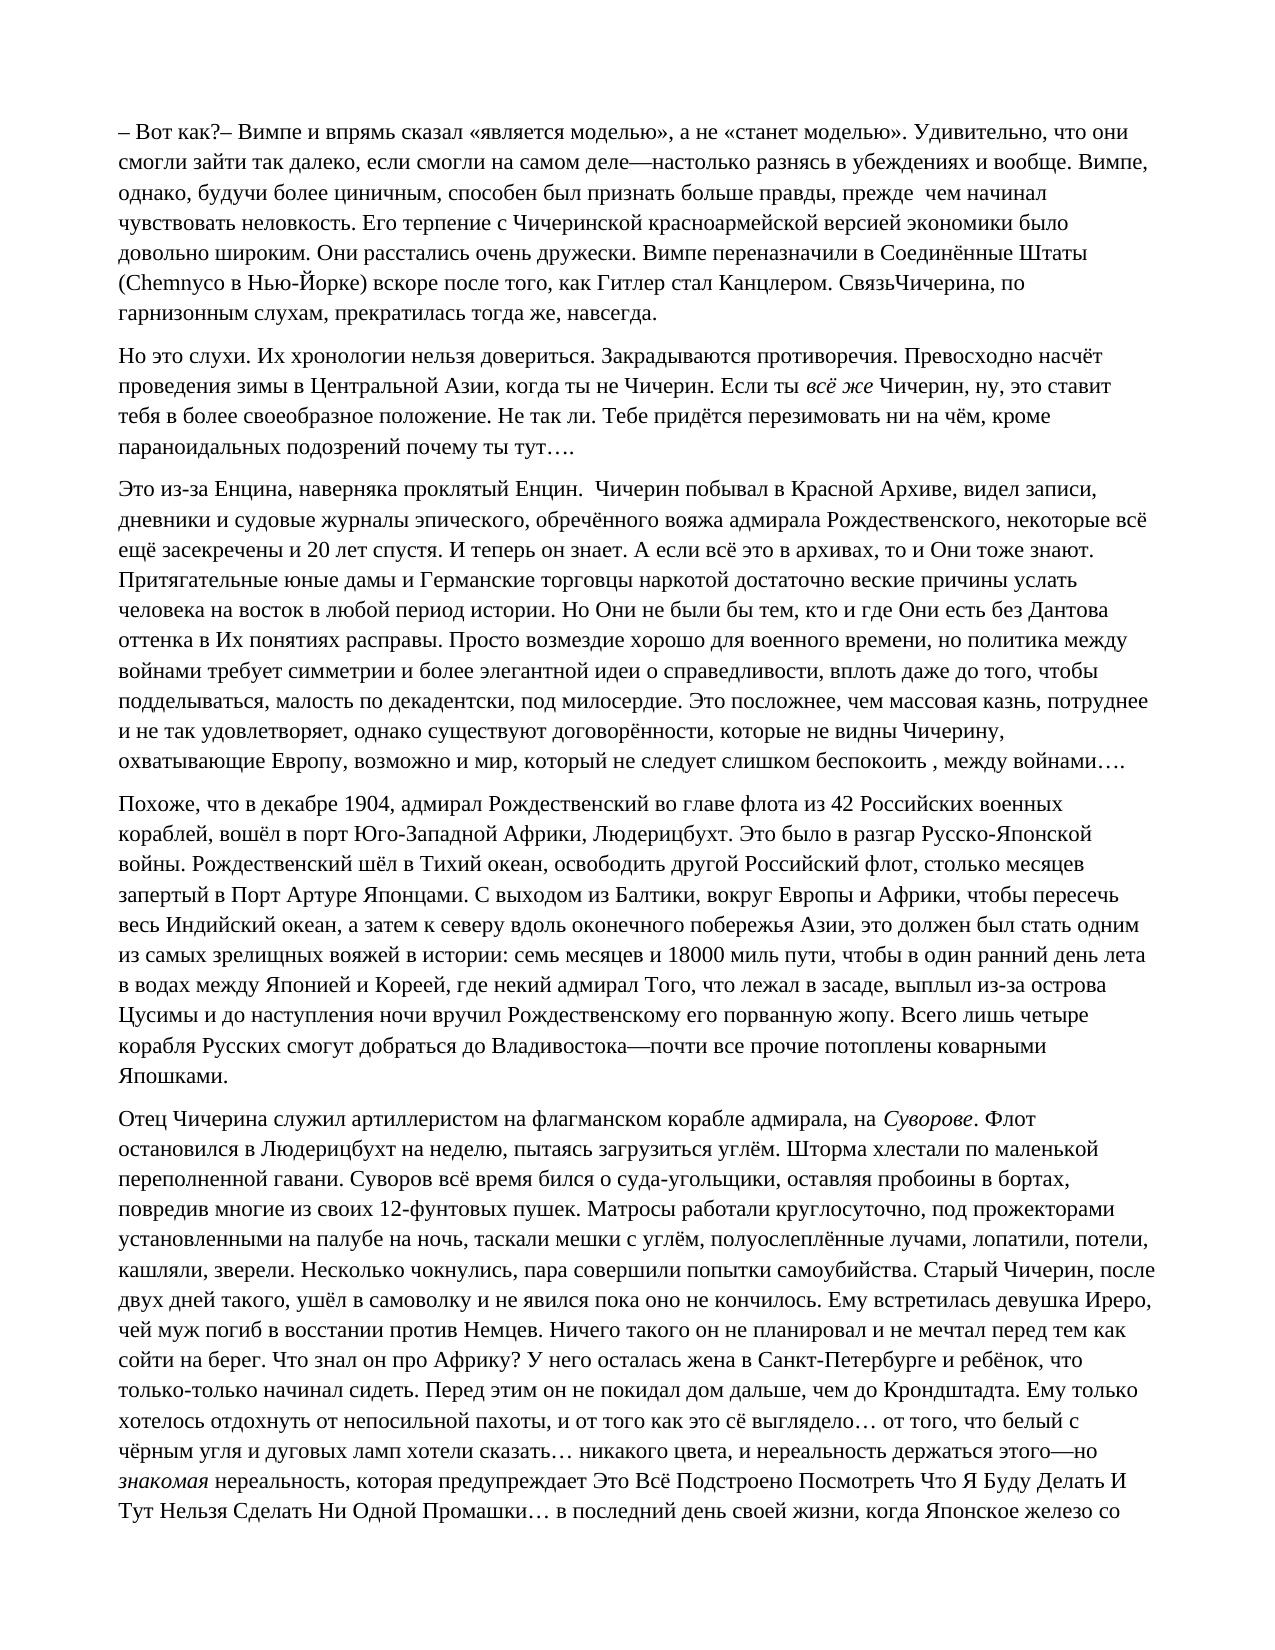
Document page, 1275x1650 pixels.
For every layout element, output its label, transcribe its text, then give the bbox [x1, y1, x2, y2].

text Похоже, что в декабре 1904, адмирал Рождественский во главе флота из 42 Российских военных кораблей, вошёл в порт Юго-Западной Африки, Людерицбухт. Это было в разгар Русско-Японской войны. Рождественский шёл в Тихий океан, освободить другой Российский флот, столько месяцев запертый в Порт Артуре Японцами. С выходом из Балтики, вокруг Европы и Африки, чтобы пересечь весь Индийский океан, а затем к северу вдоль оконечного побережья Азии, это должен был стать одним из самых зрелищных вояжей в истории: семь месяцев и 18000 миль пути, чтобы в один ранний день лета в водах между Японией и Кореей, где некий адмирал Того, что лежал в засаде, выплыл из-за острова Цусимы и до наступления ночи вручил Рождественскому его порванную жопу. Всего лишь четыре корабля Русских смогут добраться до Владивостока—почти все прочие потоплены коварными Япошками. [118, 790, 1157, 1088]
text Отец Чичерина служил артиллеристом на флагманском корабле адмирала, на Суворове. Флот остановился в Людерицбухт на неделю, пытаясь загрузиться углём. Шторма хлестали по маленькой переполненной гавани. Суворов всё время бился о суда-угольщики, оставляя пробоины в бортах, повредив многие из своих 12-фунтовых пушек. Матросы работали круглосуточно, под прожекторами установленными на палубе на ночь, таскали мешки с углём, полуослеплённые лучами, лопатили, потели, кашляли, зверели. Несколько чокнулись, пара совершили попытки самоубийства. Старый Чичерин, после двух дней такого, ушёл в самоволку и не явился пока оно не кончилось. Ему встретилась девушка Иреро, чей муж погиб в восстании против Немцев. Ничего такого он не планировал и не мечтал перед тем как сойти на берег. Что знал он про Африку? У него осталась жена в Санкт-Петербурге и ребёнок, что только-только начинал сидеть. Перед этим он не покидал дом дальше, чем до Крондштадта. Ему только хотелось отдохнуть от непосильной пахоты, и от того как это сё выглядело… от того, что белый с чёрным угля и дуговых ламп хотели сказать… никакого цвета, и нереальность держаться этого—но знакомая нереальность, которая предупреждает Это Всё Подстроено Посмотреть Что Я Буду Делать И Тут Нельзя Сделать Ни Одной Промашки… в последний день своей жизни, когда Японское железо со [118, 1104, 1157, 1524]
text – Вот как?– Вимпе и впрямь сказал «является моделью», а не «станет моделью». Удивительно, что они смогли зайти так далеко, если смогли на самом деле—настолько разнясь в убеждениях и вообще. Вимпе, однако, будучи более циничным, способен был признать больше правды, прежде чем начинал чувствовать неловкость. Его терпение с Чичеринской красноармейской версией экономики было довольно широким. Они расстались очень дружески. Вимпе переназначили в Соединённые Штаты (Chemnyco в Нью-Йорке) вскоре после того, как Гитлер стал Канцлером. СвязьЧичерина, по гарнизонным слухам, прекратилась тогда же, навсегда. [118, 118, 1157, 326]
text Это из-за Енцина, наверняка проклятый Енцин. Чичерин побывал в Красной Архиве, видел записи, дневники и судовые журналы эпического, обречённого вояжа адмирала Рождественского, некоторые всё ещё засекречены и 20 лет спустя. И теперь он знает. А если всё это в архивах, то и Они тоже знают. Притягательные юные дамы и Германские торговцы наркотой достаточно веские причины услать человека на восток в любой период истории. Но Они не были бы тем, кто и где Они есть без Дантова оттенка в Их понятиях расправы. Просто возмездие хорошо для военного времени, но политика между войнами требует симметрии и более элегантной идеи о справедливости, вплоть даже до того, чтобы подделываться, малость по декадентски, под милосердие. Это посложнее, чем массовая казнь, потруднее и не так удовлетворяет, однако существуют договорённости, которые не видны Чичерину, охватывающие Европу, возможно и мир, который не следует слишком беспокоить , между войнами…. [118, 475, 1157, 774]
text Но это слухи. Их хронологии нельзя довериться. Закрадываются противоречия. Превосходно насчёт проведения зимы в Центральной Азии, когда ты не Чичерин. Если ты всё же Чичерин, ну, это ставит тебя в более своеобразное положение. Не так ли. Тебе придётся перезимовать ни на чём, кроме параноидальных подозрений почему ты тут…. [118, 342, 1157, 459]
